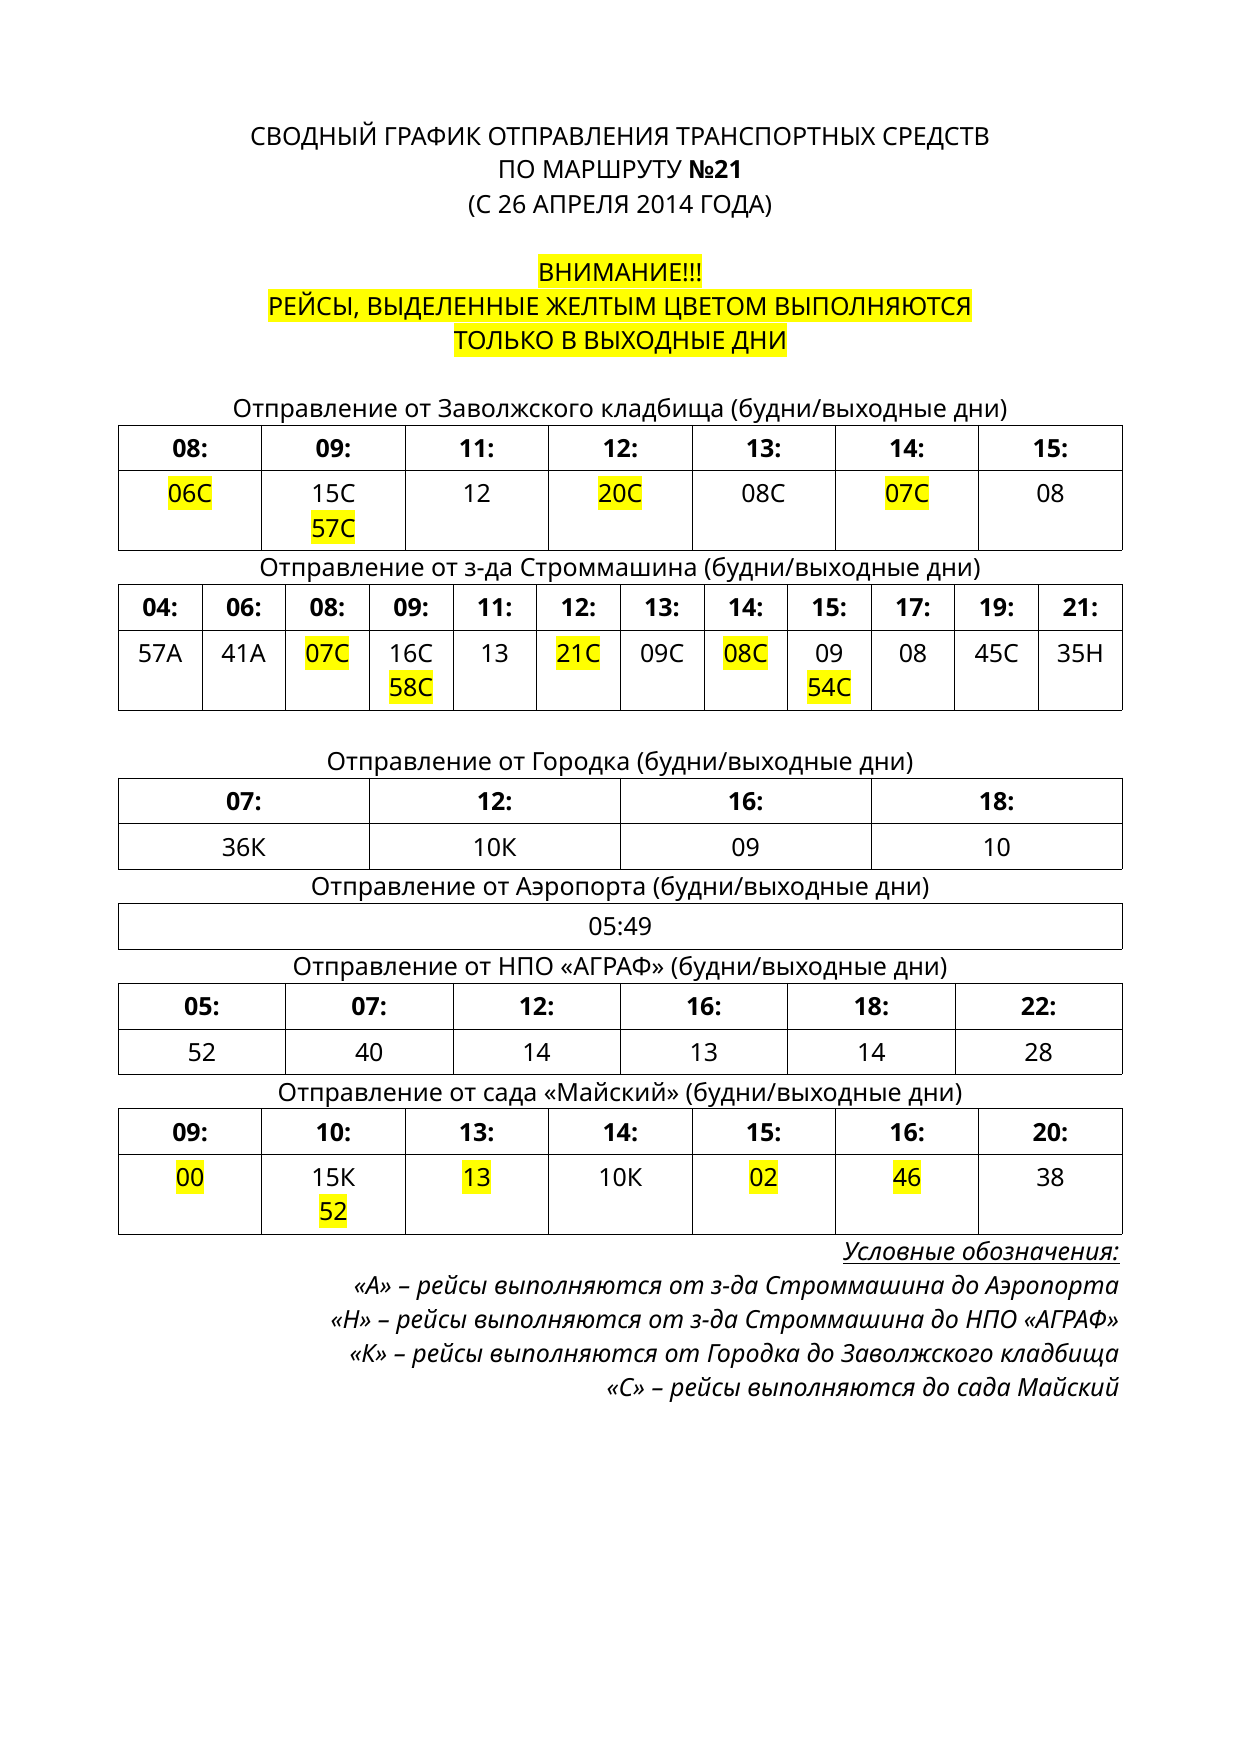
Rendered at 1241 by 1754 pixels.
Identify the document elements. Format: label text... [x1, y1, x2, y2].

table_cell 15К 52 [262, 1155, 405, 1234]
table_cell 02 [693, 1155, 835, 1234]
table_cell 07С [836, 471, 978, 550]
table_cell 35Н [1039, 631, 1122, 709]
table_header 14: [549, 1109, 692, 1154]
table_header 10: [262, 1109, 405, 1154]
table_cell 45C [955, 631, 1038, 709]
table_header 05:49 [119, 904, 1122, 949]
text (С 26 АПРЕЛЯ 2014 ГОДА) [118, 186, 1122, 220]
table_cell 28 [956, 1030, 1122, 1074]
text Отправление от Городка (будни/выходные дни) [118, 744, 1122, 778]
table_cell 13 [406, 1155, 548, 1234]
text «С» – рейсы выполняются до сада Майский [118, 1370, 1122, 1404]
table_header 07: [119, 779, 369, 823]
text РЕЙСЫ, ВЫДЕЛЕННЫЕ ЖЕЛТЫМ ЦВЕТОМ ВЫПОЛНЯЮТСЯ [118, 288, 1122, 322]
table_cell 41A [203, 631, 285, 709]
table_header 16: [621, 984, 787, 1028]
table_cell 08 [872, 631, 954, 709]
table_cell 14 [454, 1030, 620, 1074]
text «А» – рейсы выполняются от з-да Строммашина до Аэропорта [118, 1268, 1122, 1302]
table_header 11: [406, 426, 548, 470]
table_header 15: [693, 1109, 835, 1154]
table_cell 16C 58С [370, 631, 453, 709]
text «К» – рейсы выполняются от Городка до Заволжского кладбища [118, 1336, 1122, 1370]
table_cell 08С [705, 631, 787, 709]
table_cell 20С [549, 471, 692, 550]
table_header 12: [454, 984, 620, 1028]
table_header 04: [119, 585, 202, 630]
text ТОЛЬКО В ВЫХОДНЫЕ ДНИ [118, 322, 1122, 357]
table_header 11: [454, 585, 536, 630]
table_cell 10 [872, 824, 1122, 869]
text Отправление от НПО «АГРАФ» (будни/выходные дни) [118, 950, 1122, 983]
table_header 18: [788, 984, 955, 1028]
table_cell 00 [119, 1155, 261, 1234]
table_header 12: [549, 426, 692, 470]
text Условные обозначения: [118, 1235, 1122, 1268]
table_header 15: [788, 585, 871, 630]
table_cell 57A [119, 631, 202, 709]
table_header 19: [955, 585, 1038, 630]
table_cell 09C [621, 631, 704, 709]
table_cell 08 [979, 471, 1122, 550]
table_header 06: [203, 585, 285, 630]
table_cell 52 [119, 1030, 285, 1074]
table_header 15: [979, 426, 1122, 470]
table_header 22: [956, 984, 1122, 1028]
table_cell 10К [549, 1155, 692, 1234]
table_header 20: [979, 1109, 1122, 1154]
table_header 18: [872, 779, 1122, 823]
table_header 05: [119, 984, 285, 1028]
text «Н» – рейсы выполняются от з-да Строммашина до НПО «АГРАФ» [118, 1302, 1122, 1336]
table_cell 38 [979, 1155, 1122, 1234]
table_cell 09 54С [788, 631, 871, 709]
table_cell 36К [119, 824, 369, 869]
table_cell 13 [454, 631, 536, 709]
table_cell 21С [537, 631, 620, 709]
table_header 09: [119, 1109, 261, 1154]
table_header 21: [1039, 585, 1122, 630]
table_cell 14 [788, 1030, 955, 1074]
table_header 12: [370, 779, 620, 823]
table_header 12: [537, 585, 620, 630]
table_header 07: [286, 984, 453, 1028]
table_cell 15С 57С [262, 471, 405, 550]
text Отправление от з-да Строммашина (будни/выходные дни) [118, 551, 1122, 584]
table_header 16: [621, 779, 871, 823]
table_header 08: [286, 585, 369, 630]
table_cell 46 [836, 1155, 978, 1234]
table_cell 07С [286, 631, 369, 709]
table_cell 08С [693, 471, 835, 550]
table_cell 40 [286, 1030, 453, 1074]
table_cell 13 [621, 1030, 787, 1074]
table_cell 09 [621, 824, 871, 869]
table_header 09: [262, 426, 405, 470]
table_header 13: [693, 426, 835, 470]
text ПО МАРШРУТУ №21 [118, 152, 1122, 186]
text Отправление от сада «Майский» (будни/выходные дни) [118, 1075, 1122, 1108]
table_header 09: [370, 585, 453, 630]
table_header 14: [836, 426, 978, 470]
text Отправление от Заволжского кладбища (будни/выходные дни) [118, 391, 1122, 425]
table_header 13: [406, 1109, 548, 1154]
table_header 14: [705, 585, 787, 630]
text СВОДНЫЙ ГРАФИК ОТПРАВЛЕНИЯ ТРАНСПОРТНЫХ СРЕДСТВ [118, 118, 1122, 152]
table_cell 06С [119, 471, 261, 550]
table_header 08: [119, 426, 261, 470]
table_header 17: [872, 585, 954, 630]
table_cell 10К [370, 824, 620, 869]
table_header 13: [621, 585, 704, 630]
table_cell 12 [406, 471, 548, 550]
table_header 16: [836, 1109, 978, 1154]
text Отправление от Аэропорта (будни/выходные дни) [118, 870, 1122, 903]
text ВНИМАНИЕ!!! [118, 254, 1122, 288]
